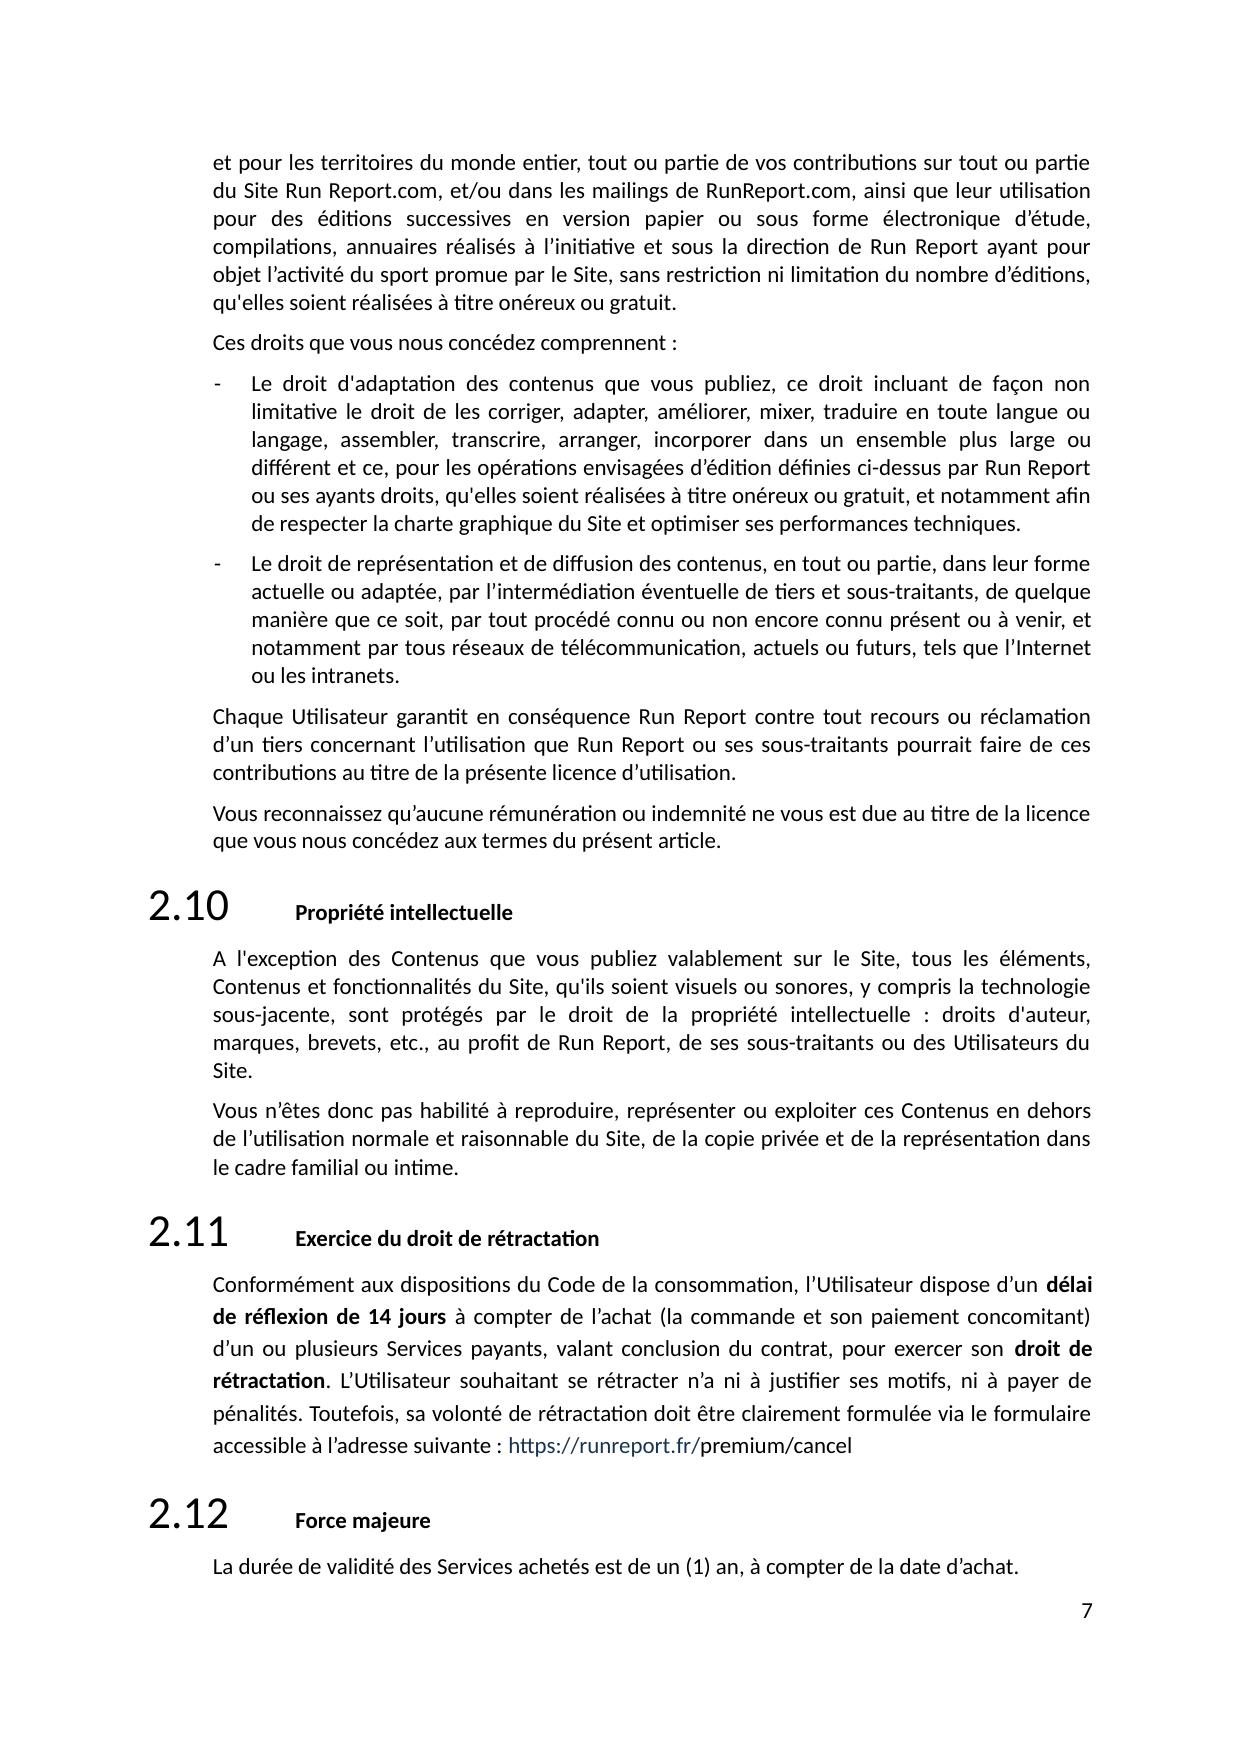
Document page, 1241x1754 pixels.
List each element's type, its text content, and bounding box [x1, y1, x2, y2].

subtitle Force majeure [148, 1484, 1092, 1540]
text et pour les territoires du monde entier, tout ou partie de vos contributions sur tout ou partie du Site Run Report.com, et/ou dans les mailings de RunReport.com, ainsi que leur utilisation pour des éditions successives en version papier ou sous forme électronique d’étude, compilations, annuaires réalisés à l’initiative et sous la direction de Run Report ayant pour objet l’activité du sport promue par le Site, sans restriction ni limitation du nombre d’éditions, qu'elles soient réalisées à titre onéreux ou gratuit. [213, 148, 1092, 316]
text Vous reconnaissez qu’aucune rémunération ou indemnité ne vous est due au titre de la licence que vous nous concédez aux termes du présent article. [213, 799, 1092, 855]
text Chaque Utilisateur garantit en conséquence Run Report contre tout recours ou réclamation d’un tiers concernant l’utilisation que Run Report ou ses sous-traitants pourrait faire de ces contributions au titre de la présente licence d’utilisation. [213, 702, 1092, 786]
subtitle Propriété intellectuelle [148, 876, 1092, 931]
text Ces droits que vous nous concédez comprennent : [213, 328, 1092, 356]
text Vous n’êtes donc pas habilité à reproduire, représenter ou exploiter ces Contenus en dehors de l’utilisation normale et raisonnable du Site, de la copie privée et de la représentation dans le cadre familial ou intime. [213, 1097, 1092, 1181]
text A l'exception des Contenus que vous publiez valablement sur le Site, tous les éléments, Contenus et fonctionnalités du Site, qu'ils soient visuels ou sonores, y compris la technologie sous-jacente, sont protégés par le droit de la propriété intellectuelle : droits d'auteur, marques, brevets, etc., au profit de Run Report, de ses sous-traitants ou des Utilisateurs du Site. [213, 944, 1092, 1084]
text Conformément aux dispositions du Code de la consommation, l’Utilisateur dispose d’un délai de réflexion de 14 jours à compter de l’achat (la commande et son paiement concomitant) d’un ou plusieurs Services payants, valant conclusion du contrat, pour exercer son droit de rétractation. L’Utilisateur souhaitant se rétracter n’a ni à justifier ses motifs, ni à payer de pénalités. Toutefois, sa volonté de rétractation doit être clairement formulée via le formulaire accessible à l’adresse suivante : https://runreport.fr/premium/cancel [213, 1270, 1092, 1459]
list Le droit de représentation et de diffusion des contenus, en tout ou partie, dans leur forme actuelle ou adaptée, par l’intermédiation éventuelle de tiers et sous-traitants, de quelque manière que ce soit, par tout procédé connu ou non encore connu présent ou à venir, et notamment par tous réseaux de télécommunication, actuels ou futurs, tels que l’Internet ou les intranets. [214, 549, 1092, 689]
text La durée de validité des Services achetés est de un (1) an, à compter de la date d’achat. [213, 1552, 1092, 1580]
list Le droit d'adaptation des contenus que vous publiez, ce droit incluant de façon non limitative le droit de les corriger, adapter, améliorer, mixer, traduire en toute langue ou langage, assembler, transcrire, arranger, incorporer dans un ensemble plus large ou différent et ce, pour les opérations envisagées d’édition définies ci-dessus par Run Report ou ses ayants droits, qu'elles soient réalisées à titre onéreux ou gratuit, et notamment afin de respecter la charte graphique du Site et optimiser ses performances techniques. [214, 369, 1092, 537]
subtitle Exercice du droit de rétractation [148, 1201, 1092, 1257]
